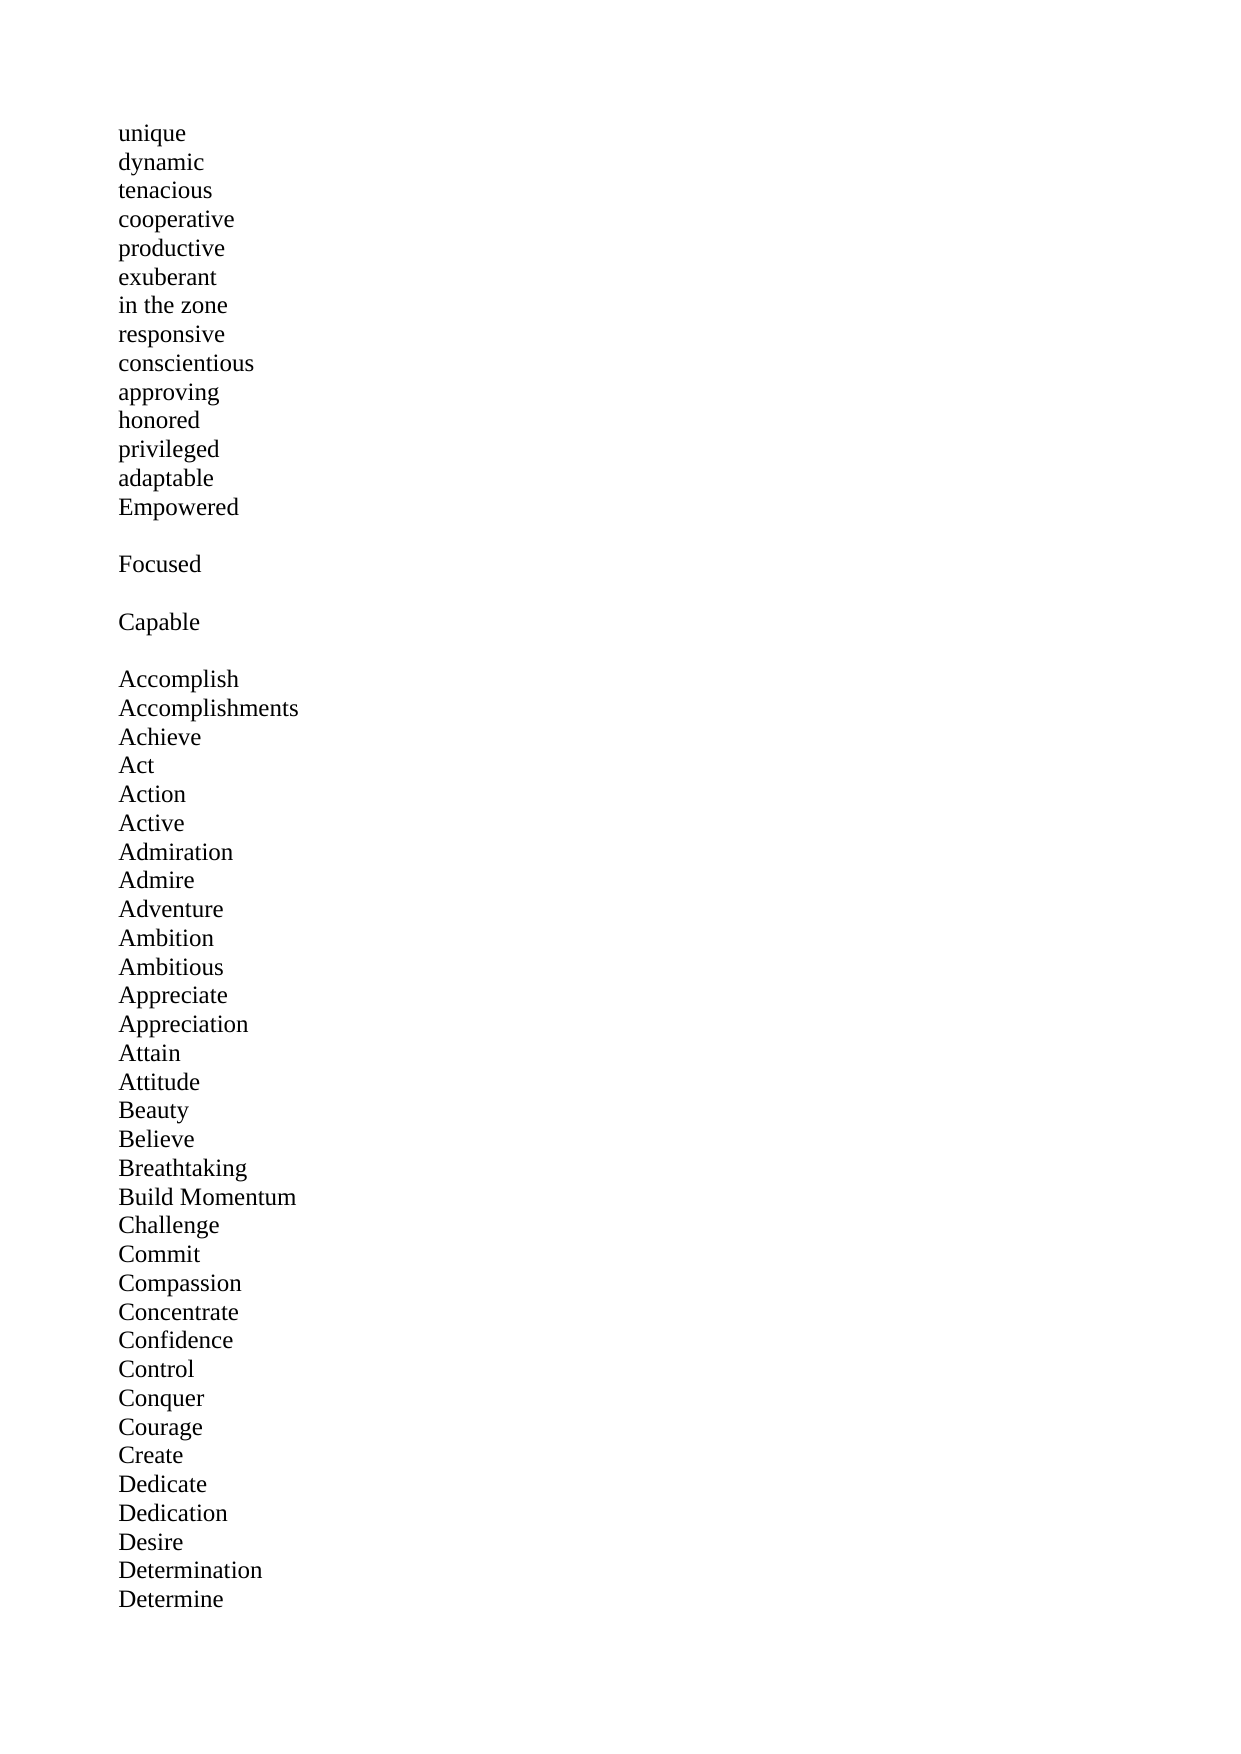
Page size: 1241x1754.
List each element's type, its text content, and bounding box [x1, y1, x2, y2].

text exuberant [118, 262, 1122, 291]
text Believe [118, 1124, 1122, 1153]
text conscientious [118, 348, 1122, 377]
text Action [118, 779, 1122, 808]
text cooperative [118, 204, 1122, 233]
text dynamic [118, 147, 1122, 176]
text Concentrate [118, 1297, 1122, 1326]
text privileged [118, 434, 1122, 463]
text Challenge [118, 1211, 1122, 1239]
text Compassion [118, 1268, 1122, 1297]
text Admire [118, 866, 1122, 894]
text Courage [118, 1412, 1122, 1441]
text Ambition [118, 923, 1122, 952]
text Focused [118, 549, 1122, 578]
text Attain [118, 1038, 1122, 1067]
text Attitude [118, 1067, 1122, 1096]
text Breathtaking [118, 1153, 1122, 1182]
text Dedication [118, 1498, 1122, 1527]
text productive [118, 233, 1122, 262]
text Appreciation [118, 1009, 1122, 1038]
text responsive [118, 319, 1122, 348]
text Accomplish [118, 664, 1122, 693]
text Conquer [118, 1383, 1122, 1412]
text Determine [118, 1584, 1122, 1613]
text Determination [118, 1556, 1122, 1584]
text Confidence [118, 1326, 1122, 1354]
text Active [118, 808, 1122, 837]
text Act [118, 751, 1122, 779]
text in the zone [118, 291, 1122, 319]
text Adventure [118, 894, 1122, 923]
text honored [118, 406, 1122, 434]
text Admiration [118, 837, 1122, 866]
text Desire [118, 1527, 1122, 1556]
text tenacious [118, 176, 1122, 204]
text Commit [118, 1239, 1122, 1268]
text Achieve [118, 722, 1122, 751]
text Create [118, 1441, 1122, 1469]
text Ambitious [118, 952, 1122, 981]
text Beauty [118, 1096, 1122, 1124]
text Capable [118, 607, 1122, 636]
text Build Momentum [118, 1182, 1122, 1211]
text Appreciate [118, 981, 1122, 1009]
text approving [118, 377, 1122, 406]
text Control [118, 1354, 1122, 1383]
text unique [118, 118, 1122, 147]
text Empowered [118, 492, 1122, 521]
text Dedicate [118, 1469, 1122, 1498]
text adaptable [118, 463, 1122, 492]
text Accomplishments [118, 693, 1122, 722]
